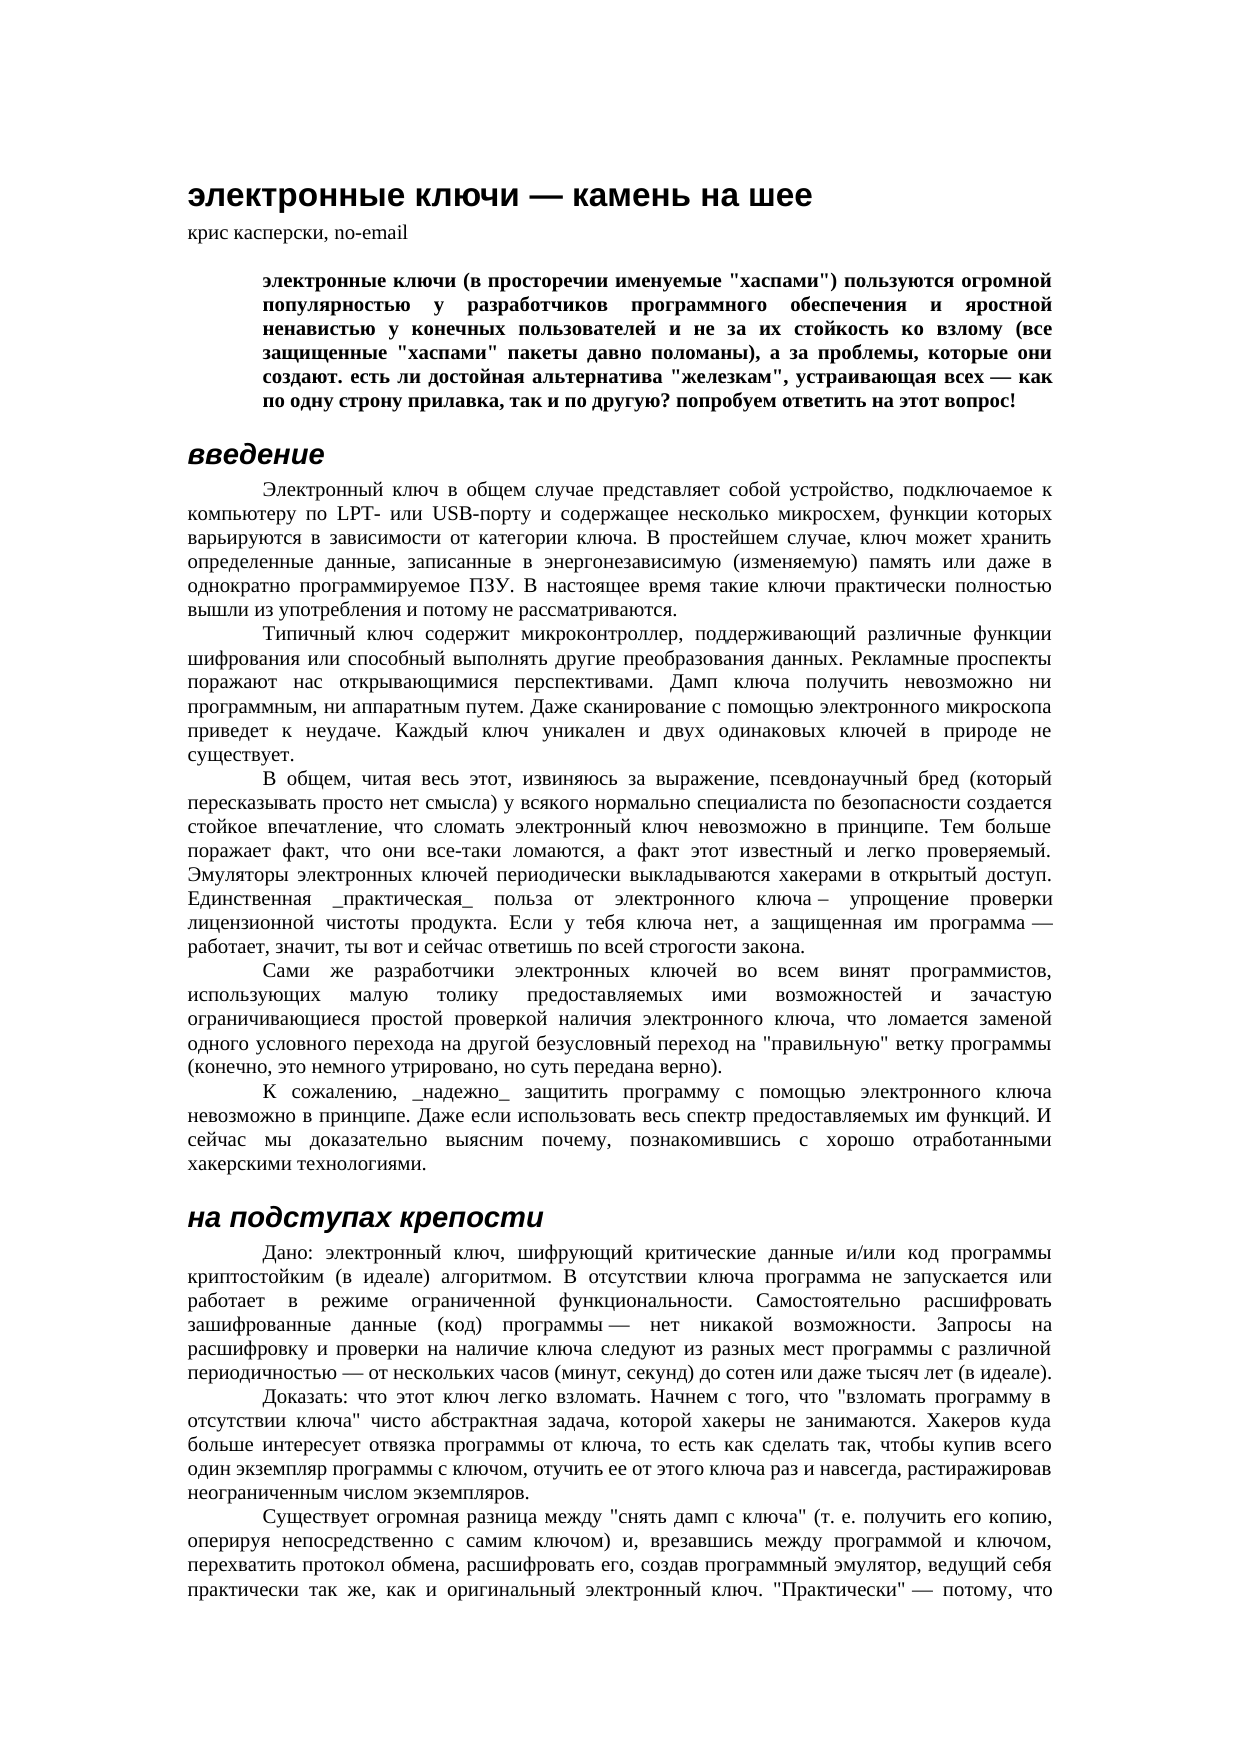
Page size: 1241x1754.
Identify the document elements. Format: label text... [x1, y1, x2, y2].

text Сами же разработчики электронных ключей во всем винят программистов, использующих малую толику предоставляемых ими возможностей и зачастую ограничивающиеся простой проверкой наличия электронного ключа, что ломается заменой одного условного перехода на другой безусловный переход на "правильную" ветку программы (конечно, это немного утрировано, но суть передана верно). [187, 958, 1053, 1078]
text В общем, читая весь этот, извиняюсь за выражение, псевдонаучный бред (который пересказывать просто нет смысла) у всякого нормально специалиста по безопасности создается стойкое впечатление, что сломать электронный ключ невозможно в принципе. Тем больше поражает факт, что они все-таки ломаются, а факт этот известный и легко проверяемый. Эмуляторы электронных ключей периодически выкладываются хакерами в открытый доступ. Единственная _практическая_ польза от электронного ключа – упрощение проверки лицензионной чистоты продукта. Если у тебя ключа нет, а защищенная им программа — работает, значит, ты вот и сейчас ответишь по всей строгости закона. [187, 766, 1053, 958]
subtitle введение [187, 437, 1053, 471]
text Доказать: что этот ключ легко взломать. Начнем с того, что "взломать программу в отсутствии ключа" чисто абстрактная задача, которой хакеры не занимаются. Хакеров куда больше интересует отвязка программы от ключа, то есть как сделать так, чтобы купив всего один экземпляр программы с ключом, отучить ее от этого ключа раз и навсегда, растиражировав неограниченным числом экземпляров. [187, 1384, 1053, 1504]
text Электронный ключ в общем случае представляет собой устройство, подключаемое к компьютеру по LPT- или USB-порту и содержащее несколько микросхем, функции которых варьируются в зависимости от категории ключа. В простейшем случае, ключ может хранить определенные данные, записанные в энергонезависимую (изменяемую) память или даже в однократно программируемое ПЗУ. В настоящее время такие ключи практически полностью вышли из употребления и потому не рассматриваются. [187, 477, 1053, 621]
text Типичный ключ содержит микроконтроллер, поддерживающий различные функции шифрования или способный выполнять другие преобразования данных. Рекламные проспекты поражают нас открывающимися перспективами. Дамп ключа получить невозможно ни программным, ни аппаратным путем. Даже сканирование с помощью электронного микроскопа приведет к неудаче. Каждый ключ уникален и двух одинаковых ключей в природе не существует. [187, 621, 1053, 766]
text крис касперски, no-email [187, 220, 1053, 244]
subtitle на подступах крепости [187, 1200, 1053, 1233]
text Существует огромная разница между "снять дамп с ключа" (т. е. получить его копию, оперируя непосредственно с самим ключом) и, врезавшись между программой и ключом, перехватить протокол обмена, расшифровать его, создав программный эмулятор, ведущий себя практически так же, как и оригинальный электронный ключ. "Практически" — потому, что [187, 1504, 1053, 1601]
text К сожалению, _надежно_ защитить программу с помощью электронного ключа невозможно в принципе. Даже если использовать весь спектр предоставляемых им функций. И сейчас мы доказательно выясним почему, познакомившись с хорошо отработанными хакерскими технологиями. [187, 1078, 1053, 1175]
text Дано: электронный ключ, шифрующий критические данные и/или код программы криптостойким (в идеале) алгоритмом. В отсутствии ключа программа не запускается или работает в режиме ограниченной функциональности. Самостоятельно расшифровать зашифрованные данные (код) программы — нет никакой возможности. Запросы на расшифровку и проверки на наличие ключа следуют из разных мест программы с различной периодичностью — от нескольких часов (минут, секунд) до сотен или даже тысяч лет (в идеале). [187, 1239, 1053, 1384]
text электронные ключи (в просторечии именуемые "хаспами") пользуются огромной популярностью у разработчиков программного обеспечения и яростной ненавистью у конечных пользователей и не за их стойкость ко взлому (все защищенные "хаспами" пакеты давно поломаны), а за проблемы, которые они создают. есть ли достойная альтернатива "железкам", устраивающая всех — как по одну строну прилавка, так и по другую? попробуем ответить на этот вопрос! [262, 268, 1053, 412]
subtitle электронные ключи — камень на шее [187, 175, 1053, 213]
